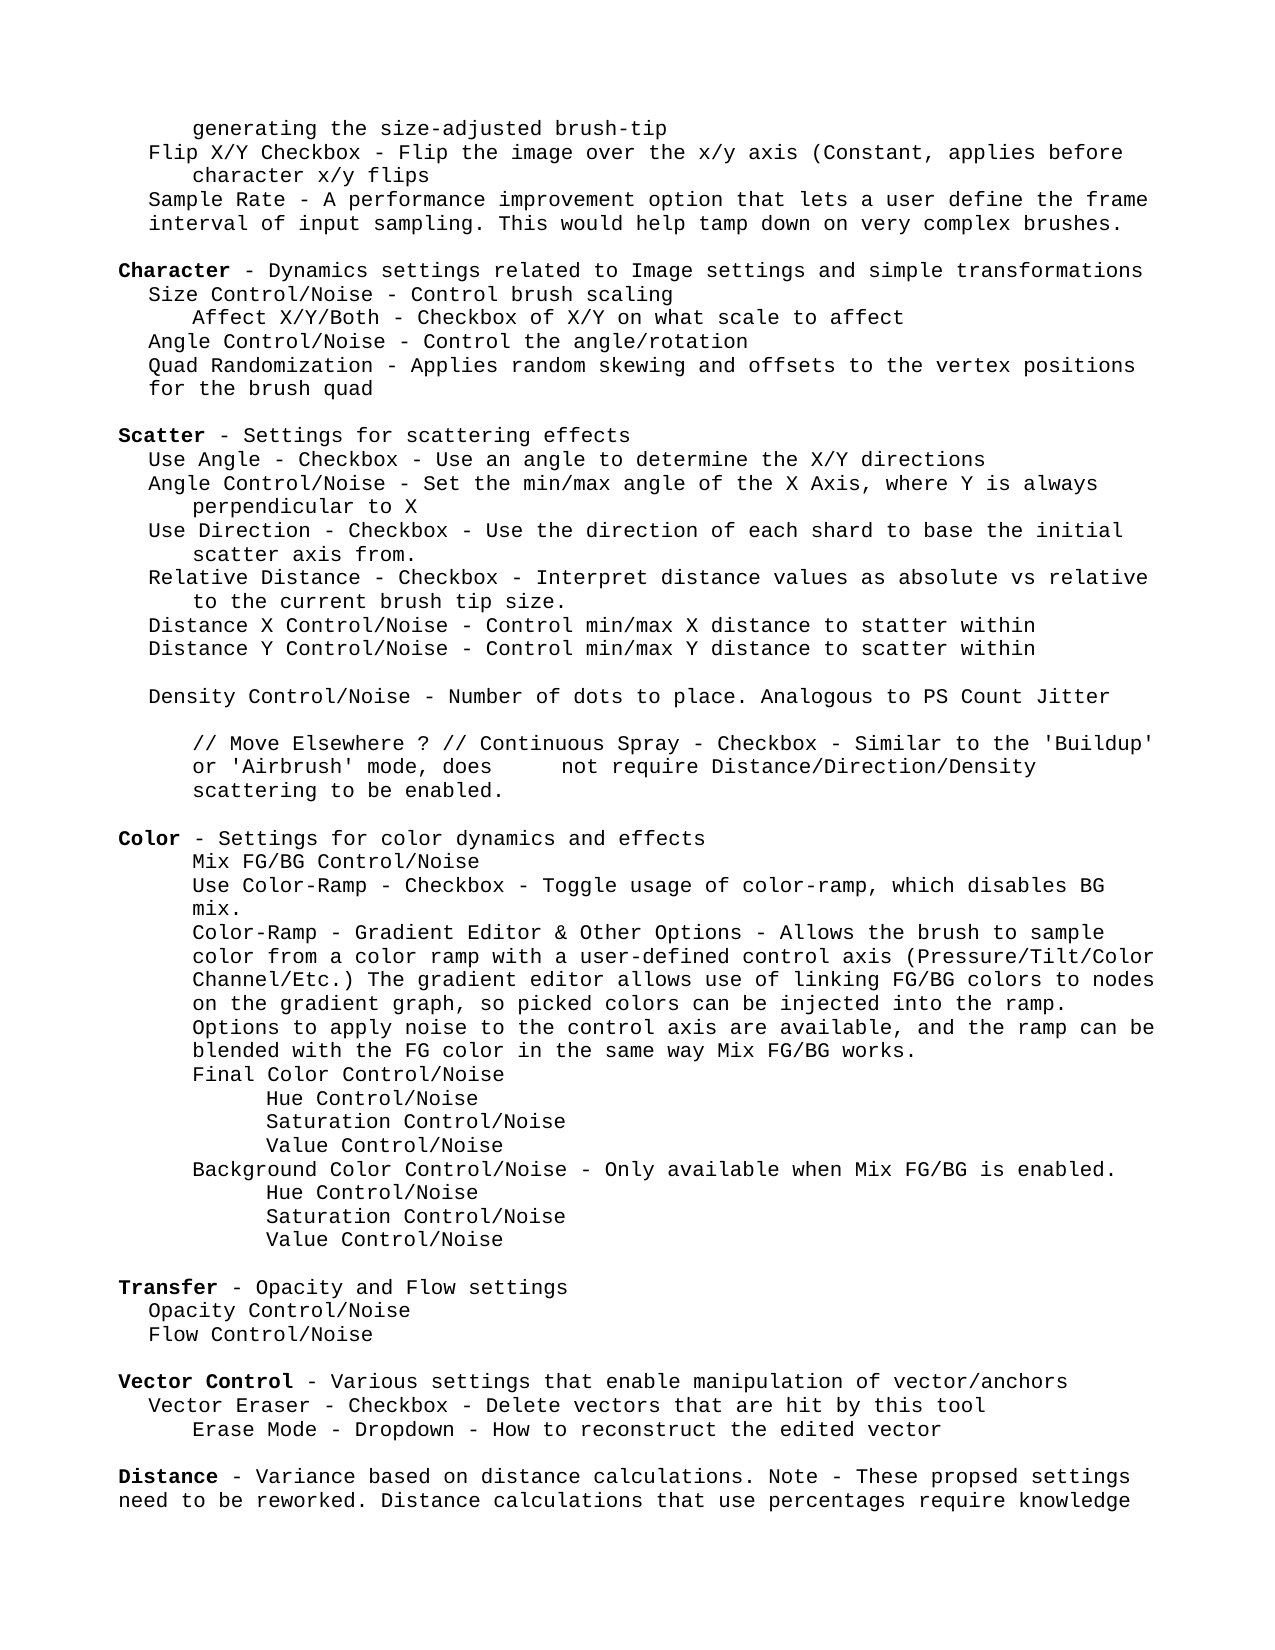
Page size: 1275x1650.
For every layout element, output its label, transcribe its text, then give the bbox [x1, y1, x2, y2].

text Distance X Control/Noise - Control min/max X distance to statter within [118, 615, 1157, 638]
text Affect X/Y/Both - Checkbox of X/Y on what scale to affect [118, 307, 1157, 331]
text Flip X/Y Checkbox - Flip the image over the x/y axis (Constant, applies before character x/y flips [118, 142, 1157, 189]
text Use Angle - Checkbox - Use an angle to determine the X/Y directions [118, 449, 1157, 473]
text Relative Distance - Checkbox - Interpret distance values as absolute vs relative to the current brush tip size. [118, 567, 1157, 615]
text Color - Settings for color dynamics and effects [118, 827, 1157, 851]
text Value Control/Noise [266, 1135, 1157, 1158]
text Flow Control/Noise [118, 1324, 1157, 1348]
text Use Direction - Checkbox - Use the direction of each shard to base the initial scatter axis from. [118, 520, 1157, 567]
text Hue Control/Noise [266, 1182, 1157, 1206]
text Mix FG/BG Control/Noise [192, 851, 1157, 875]
text Opacity Control/Noise [118, 1300, 1157, 1324]
text // Move Elsewhere ? // Continuous Spray - Checkbox - Similar to the 'Buildup' or 'Airbrush' mode, does not require Distance/Direction/Density scattering to be enabled. [192, 733, 1157, 804]
text Distance - Variance based on distance calculations. Note - These propsed settings need to be reworked. Distance calculations that use percentages require knowledge [118, 1466, 1157, 1513]
text Angle Control/Noise - Control the angle/rotation [118, 331, 1157, 354]
text Hue Control/Noise [266, 1088, 1157, 1111]
text Final Color Control/Noise [192, 1064, 1157, 1088]
text Angle Control/Noise - Set the min/max angle of the X Axis, where Y is always perpendicular to X [118, 473, 1157, 520]
text Transfer - Opacity and Flow settings [118, 1277, 1157, 1300]
text Character - Dynamics settings related to Image settings and simple transformations [118, 260, 1157, 284]
text Scatter - Settings for scattering effects [118, 426, 1157, 449]
text Vector Control - Various settings that enable manipulation of vector/anchors [118, 1371, 1157, 1395]
text Quad Randomization - Applies random skewing and offsets to the vertex positions for the brush quad [118, 354, 1157, 402]
text Value Control/Noise [266, 1229, 1157, 1253]
text Color-Ramp - Gradient Editor & Other Options - Allows the brush to sample color from a color ramp with a user-defined control axis (Pressure/Tilt/Color Channel/Etc.) The gradient editor allows use of linking FG/BG colors to nodes on the gradient graph, so picked colors can be injected into the ramp. Options to apply noise to the control axis are available, and the ramp can be blended with the FG color in the same way Mix FG/BG works. [192, 922, 1157, 1064]
text Saturation Control/Noise [266, 1111, 1157, 1135]
text Size Control/Noise - Control brush scaling [118, 284, 1157, 307]
text Saturation Control/Noise [266, 1206, 1157, 1229]
text Vector Eraser - Checkbox - Delete vectors that are hit by this tool [118, 1395, 1157, 1419]
text Background Color Control/Noise - Only available when Mix FG/BG is enabled. [192, 1158, 1157, 1182]
text generating the size-adjusted brush-tip [118, 118, 1157, 142]
text Distance Y Control/Noise - Control min/max Y distance to scatter within [118, 638, 1157, 662]
text Use Color-Ramp - Checkbox - Toggle usage of color-ramp, which disables BG mix. [192, 875, 1157, 922]
text Erase Mode - Dropdown - How to reconstruct the edited vector [118, 1419, 1157, 1442]
text Density Control/Noise - Number of dots to place. Analogous to PS Count Jitter [118, 686, 1157, 709]
text Sample Rate - A performance improvement option that lets a user define the frame interval of input sampling. This would help tamp down on very complex brushes. [118, 189, 1157, 236]
